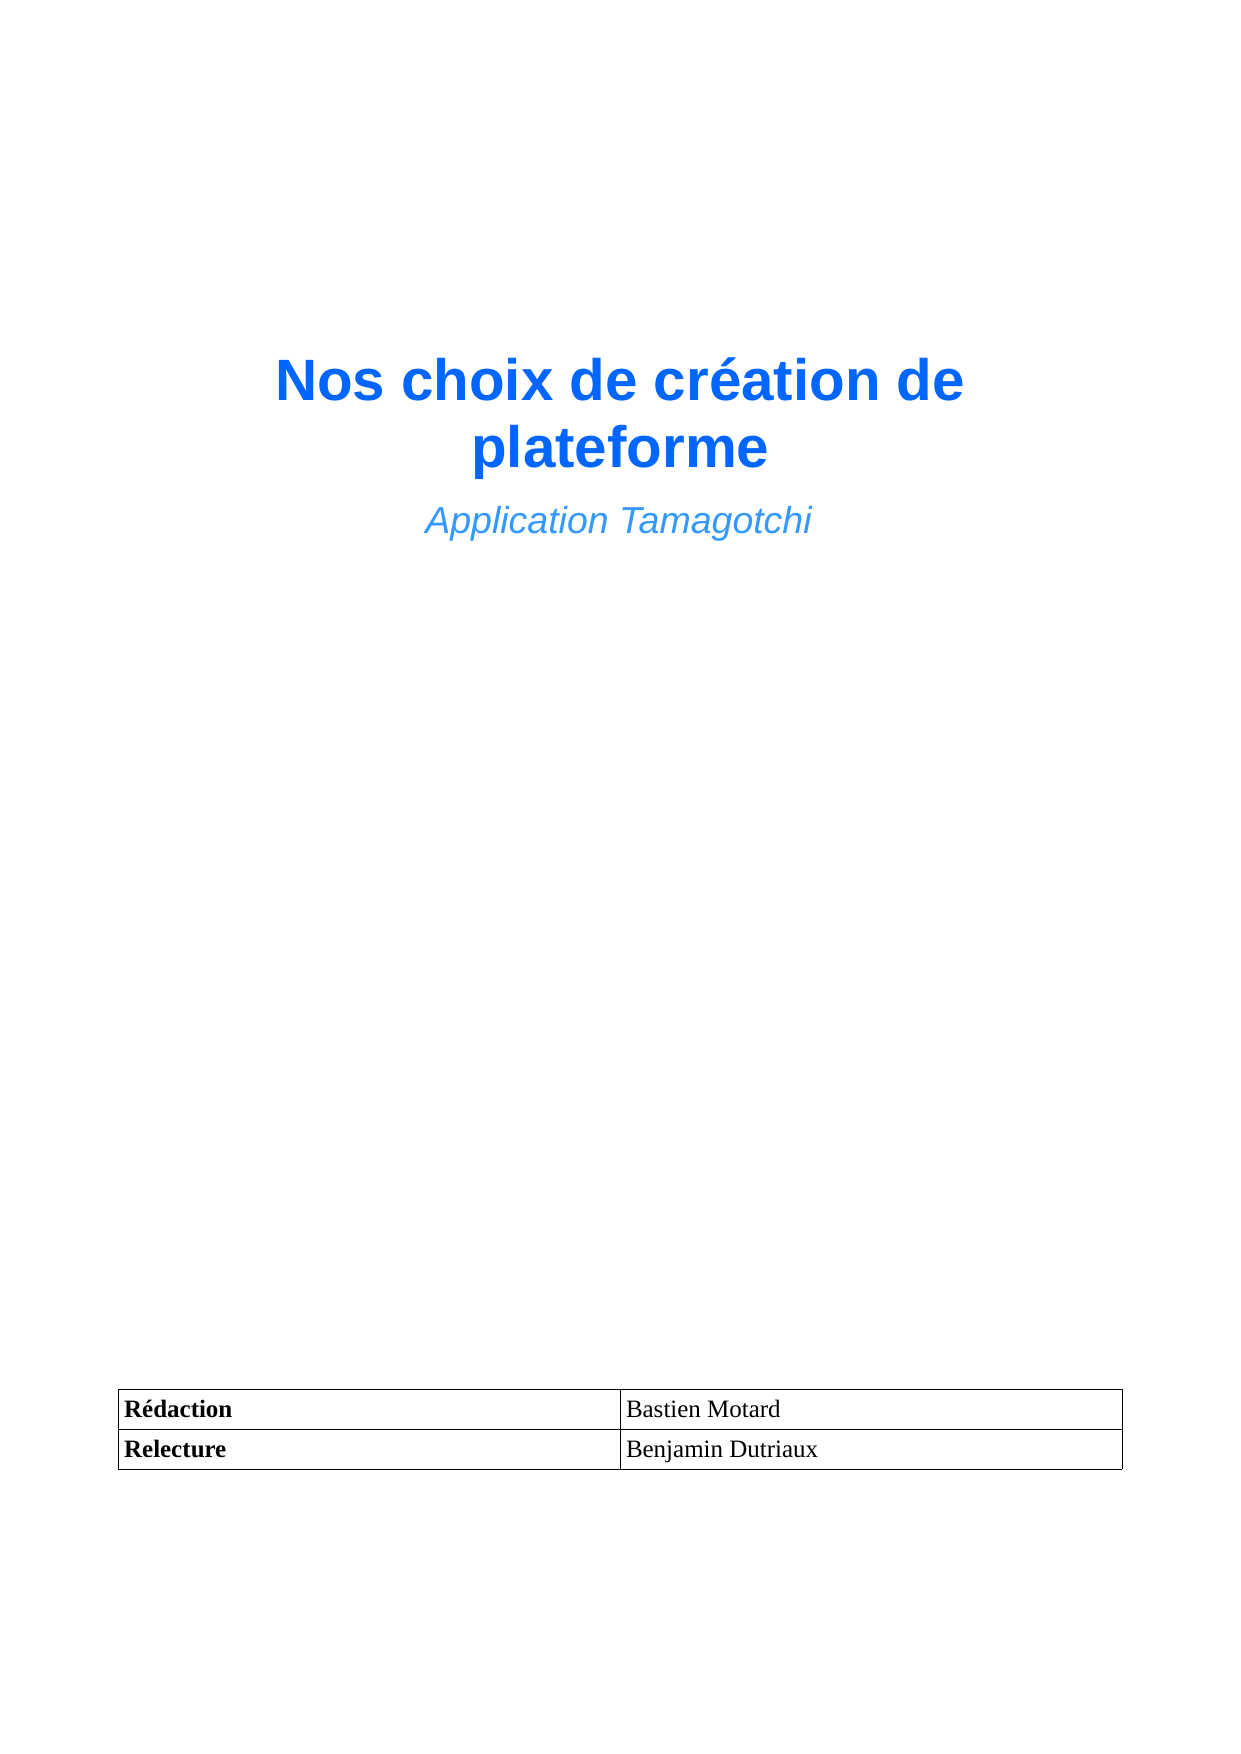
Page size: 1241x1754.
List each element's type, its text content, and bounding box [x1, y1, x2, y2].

table_cell Benjamin Dutriaux [621, 1430, 1122, 1469]
subtitle Application Tamagotchi [118, 499, 1122, 542]
table_cell Relecture [119, 1430, 620, 1469]
table_header Rédaction [119, 1390, 620, 1429]
table_header Bastien Motard [621, 1390, 1122, 1429]
title Nos choix de création de plateforme [118, 346, 1122, 480]
